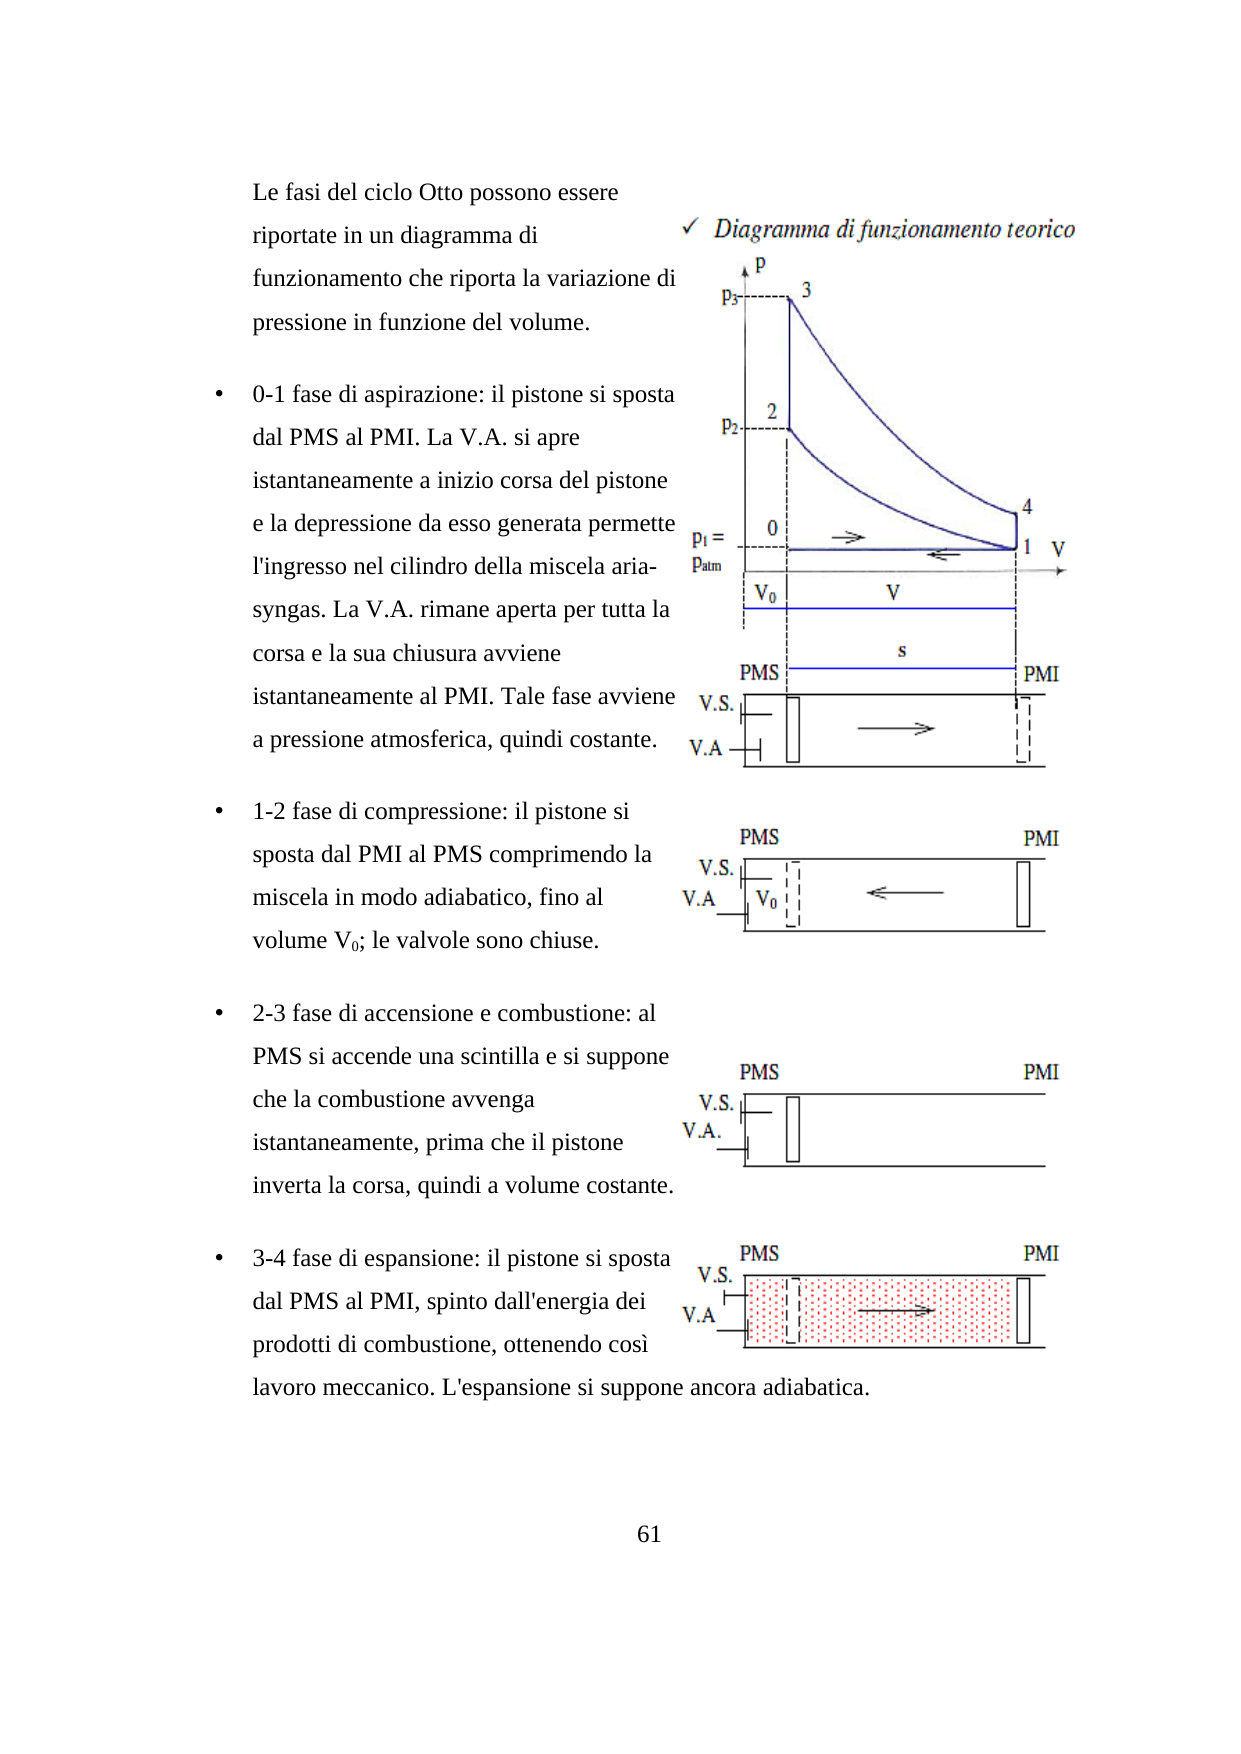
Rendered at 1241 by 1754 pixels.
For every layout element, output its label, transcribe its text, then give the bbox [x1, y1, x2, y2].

list riportate in un diagramma di funzionamento che riporta la variazione di pressione in funzione del volume. [215, 220, 678, 335]
picture [678, 213, 1085, 1364]
list Le fasi del ciclo Otto possono essere [215, 177, 1093, 206]
list 2-3 fase di accensione e combustione: al PMS si accende una scintilla e si suppone che la combustione avvenga istantaneamente, prima che il pistone inverta la corsa, quindi a volume costante. [215, 998, 678, 1199]
list 3-4 fase di espansione: il pistone si sposta dal PMS al PMI, spinto dall'energia dei prodotti di combustione, ottenendo così lavoro meccanico. L'espansione si suppone ancora adiabatica. [215, 1243, 1093, 1401]
list 1-2 fase di compressione: il pistone si sposta dal PMI al PMS comprimendo la miscela in modo adiabatico, fino al volume V0; le valvole sono chiuse. [215, 796, 678, 954]
list 0-1 fase di aspirazione: il pistone si sposta dal PMS al PMI. La V.A. si apre istantaneamente a inizio corsa del pistone e la depressione da esso generata permette l'ingresso nel cilindro della miscela aria-syngas. La V.A. rimane aperta per tutta la corsa e la sua chiusura avviene istantaneamente al PMI. Tale fase avviene a pressione atmosferica, quindi costante. [215, 379, 678, 753]
